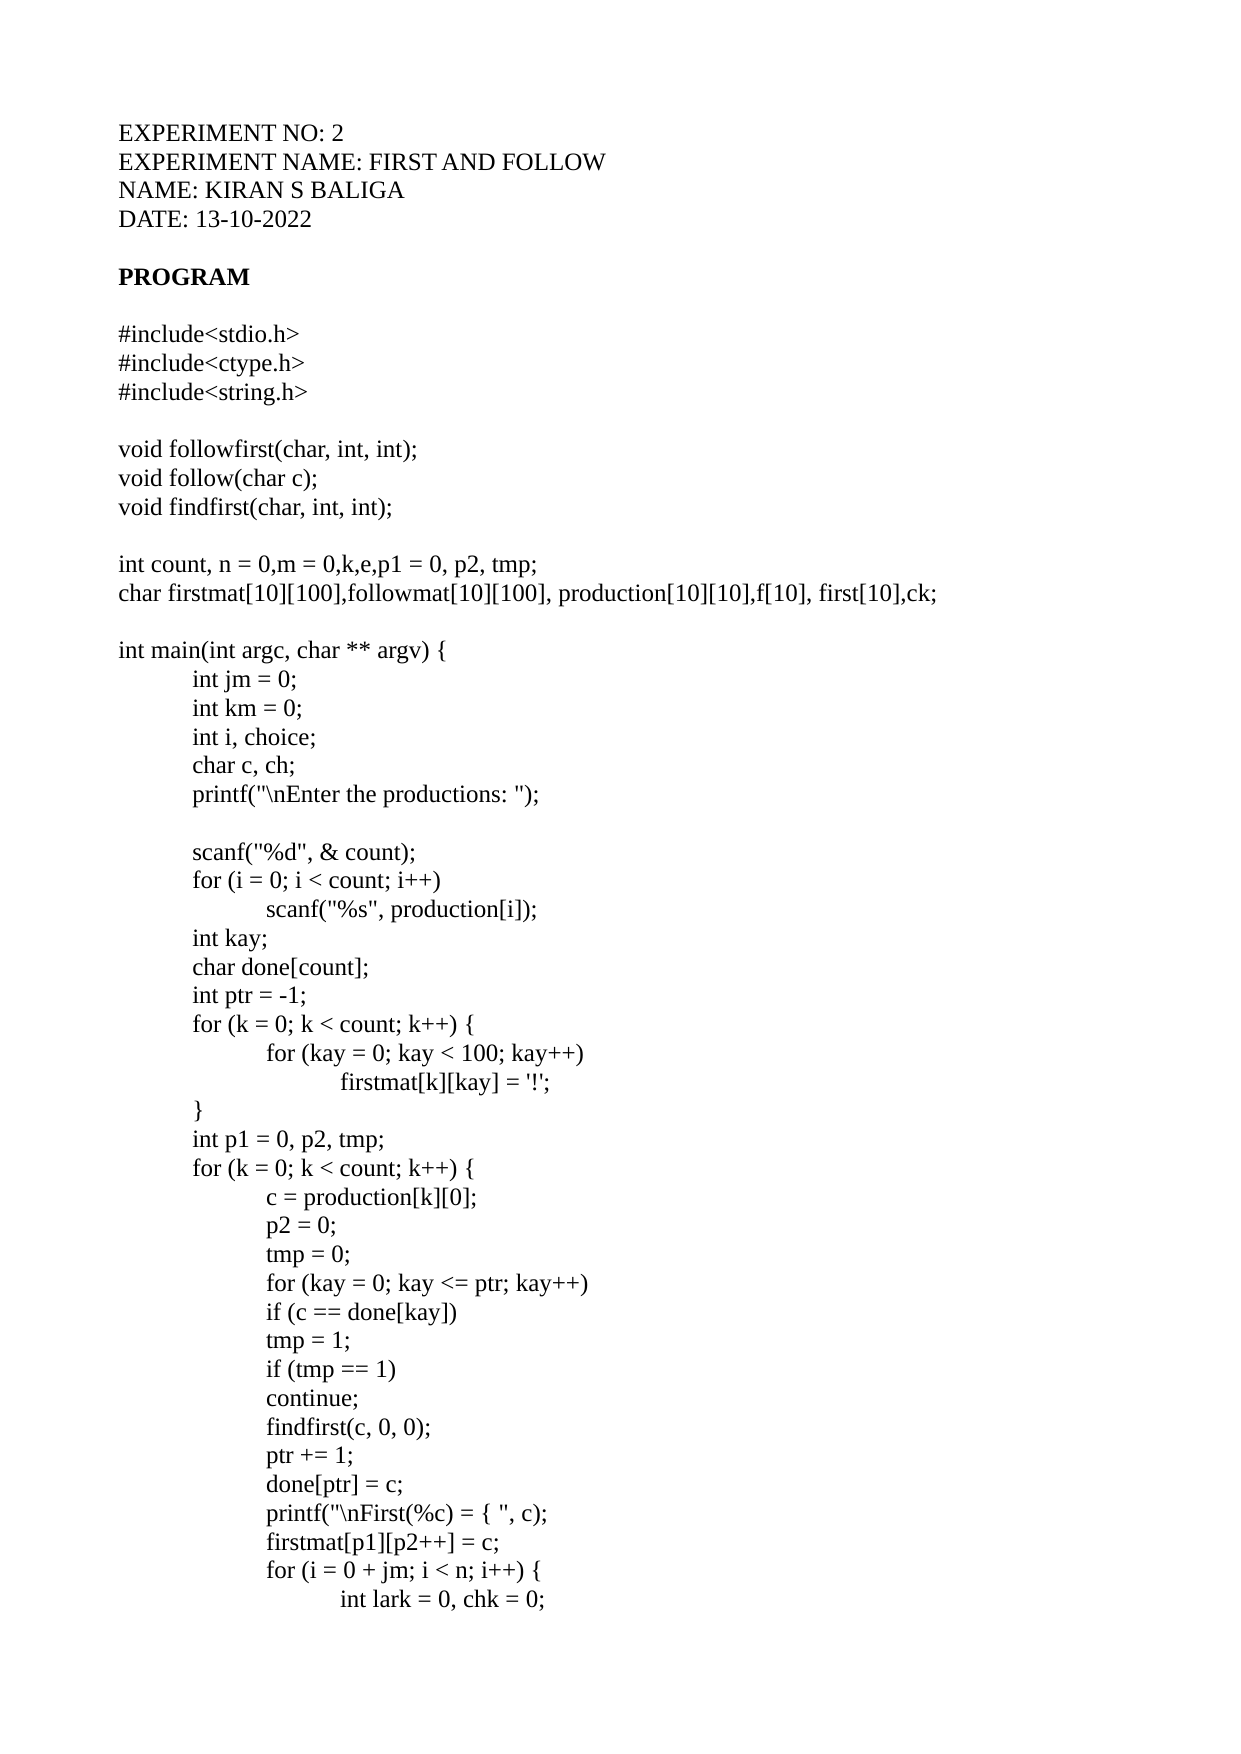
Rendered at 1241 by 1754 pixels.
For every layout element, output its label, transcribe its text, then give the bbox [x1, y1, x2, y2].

text for (i = 0; i < count; i++) [118, 866, 1122, 894]
text NAME: KIRAN S BALIGA [118, 176, 1122, 204]
text findfirst(c, 0, 0); [118, 1412, 1122, 1441]
text for (k = 0; k < count; k++) { [118, 1009, 1122, 1038]
text int main(int argc, char ** argv) { [118, 636, 1122, 664]
text void findfirst(char, int, int); [118, 492, 1122, 521]
text int km = 0; [118, 693, 1122, 722]
text EXPERIMENT NO: 2 [118, 118, 1122, 147]
text int lark = 0, chk = 0; [118, 1584, 1122, 1613]
text PROGRAM [118, 262, 1122, 291]
text p2 = 0; [118, 1211, 1122, 1239]
text char firstmat[10][100],followmat[10][100], production[10][10],f[10], first[10],ck; [118, 578, 1122, 607]
text } [118, 1096, 1122, 1124]
text int ptr = -1; [118, 981, 1122, 1009]
text tmp = 0; [118, 1239, 1122, 1268]
text DATE: 13-10-2022 [118, 204, 1122, 233]
text int kay; [118, 923, 1122, 952]
text done[ptr] = c; [118, 1469, 1122, 1498]
text tmp = 1; [118, 1326, 1122, 1354]
text for (k = 0; k < count; k++) { [118, 1153, 1122, 1182]
text c = production[k][0]; [118, 1182, 1122, 1211]
text #include<stdio.h> [118, 319, 1122, 348]
text #include<ctype.h> [118, 348, 1122, 377]
text for (kay = 0; kay <= ptr; kay++) [118, 1268, 1122, 1297]
text scanf("%d", & count); [118, 837, 1122, 866]
text for (i = 0 + jm; i < n; i++) { [118, 1556, 1122, 1584]
text scanf("%s", production[i]); [118, 894, 1122, 923]
text for (kay = 0; kay < 100; kay++) [118, 1038, 1122, 1067]
text firstmat[k][kay] = '!'; [118, 1067, 1122, 1096]
text EXPERIMENT NAME: FIRST AND FOLLOW [118, 147, 1122, 176]
text void follow(char c); [118, 463, 1122, 492]
text char done[count]; [118, 952, 1122, 981]
text int p1 = 0, p2, tmp; [118, 1124, 1122, 1153]
text ptr += 1; [118, 1441, 1122, 1469]
text int i, choice; [118, 722, 1122, 751]
text void followfirst(char, int, int); [118, 434, 1122, 463]
text char c, ch; [118, 751, 1122, 779]
text int count, n = 0,m = 0,k,e,p1 = 0, p2, tmp; [118, 549, 1122, 578]
text int jm = 0; [118, 664, 1122, 693]
text if (c == done[kay]) [118, 1297, 1122, 1326]
text printf("\nFirst(%c) = { ", c); [118, 1498, 1122, 1527]
text printf("\nEnter the productions: "); [118, 779, 1122, 808]
text firstmat[p1][p2++] = c; [118, 1527, 1122, 1556]
text continue; [118, 1383, 1122, 1412]
text #include<string.h> [118, 377, 1122, 406]
text if (tmp == 1) [118, 1354, 1122, 1383]
